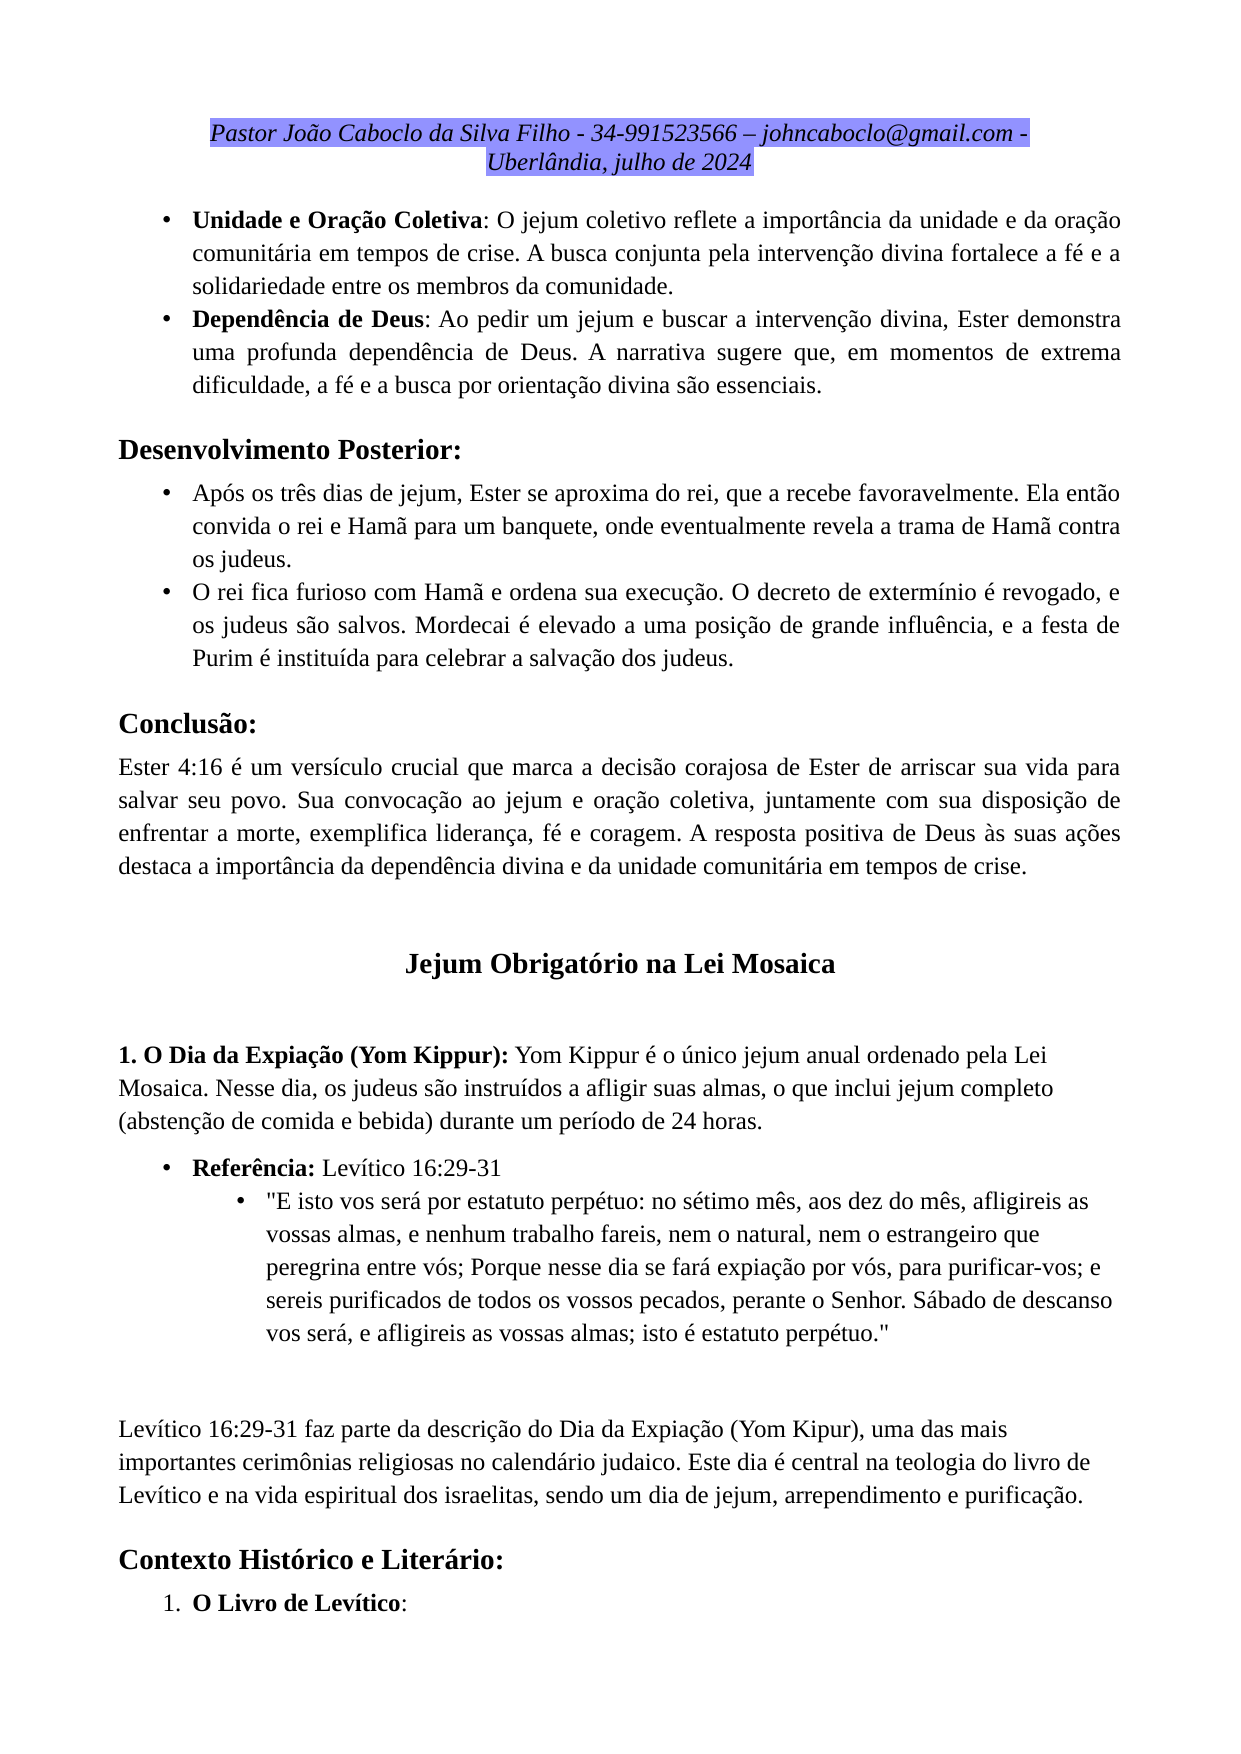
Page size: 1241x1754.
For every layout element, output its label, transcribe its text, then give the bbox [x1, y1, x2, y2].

list "E isto vos será por estatuto perpétuo: no sétimo mês, aos dez do mês, afligireis as vossas almas, e nenhum trabalho fareis, nem o natural, nem o estrangeiro que peregrina entre vós; Porque nesse dia se fará expiação por vós, para purificar-vos; e sereis purificados de todos os vossos pecados, perante o Senhor. Sábado de descanso vos será, e afligireis as vossas almas; isto é estatuto perpétuo." [236, 1186, 1122, 1347]
list Unidade e Oração Coletiva: O jejum coletivo reflete a importância da unidade e da oração comunitária em tempos de crise. A busca conjunta pela intervenção divina fortalece a fé e a solidariedade entre os membros da comunidade. [162, 205, 1122, 300]
list O Livro de Levítico: [162, 1588, 1122, 1617]
subtitle Jejum Obrigatório na Lei Mosaica [118, 946, 1122, 979]
list O rei fica furioso com Hamã e ordena sua execução. O decreto de extermínio é revogado, e os judeus são salvos. Mordecai é elevado a uma posição de grande influência, e a festa de Purim é instituída para celebrar a salvação dos judeus. [162, 577, 1122, 672]
subtitle Desenvolvimento Posterior: [118, 432, 1122, 466]
list Após os três dias de jejum, Ester se aproxima do rei, que a recebe favoravelmente. Ela então convida o rei e Hamã para um banquete, onde eventualmente revela a trama de Hamã contra os judeus. [162, 478, 1122, 573]
text Levítico 16:29-31 faz parte da descrição do Dia da Expiação (Yom Kipur), uma das mais importantes cerimônias religiosas no calendário judaico. Este dia é central na teologia do livro de Levítico e na vida espiritual dos israelitas, sendo um dia de jejum, arrependimento e purificação. [118, 1414, 1122, 1508]
subtitle Contexto Histórico e Literário: [118, 1542, 1122, 1575]
text Ester 4:16 é um versículo crucial que marca a decisão corajosa de Ester de arriscar sua vida para salvar seu povo. Sua convocação ao jejum e oração coletiva, juntamente com sua disposição de enfrentar a morte, exemplifica liderança, fé e coragem. A resposta positiva de Deus às suas ações destaca a importância da dependência divina e da unidade comunitária em tempos de crise. [118, 752, 1122, 879]
list Referência: Levítico 16:29-31 [162, 1153, 1122, 1182]
list Dependência de Deus: Ao pedir um jejum e buscar a intervenção divina, Ester demonstra uma profunda dependência de Deus. A narrativa sugere que, em momentos de extrema dificuldade, a fé e a busca por orientação divina são essenciais. [162, 304, 1122, 399]
subtitle Conclusão: [118, 706, 1122, 739]
text 1. O Dia da Expiação (Yom Kippur): Yom Kippur é o único jejum anual ordenado pela Lei Mosaica. Nesse dia, os judeus são instruídos a afligir suas almas, o que inclui jejum completo (abstenção de comida e bebida) durante um período de 24 horas. [118, 1040, 1122, 1134]
